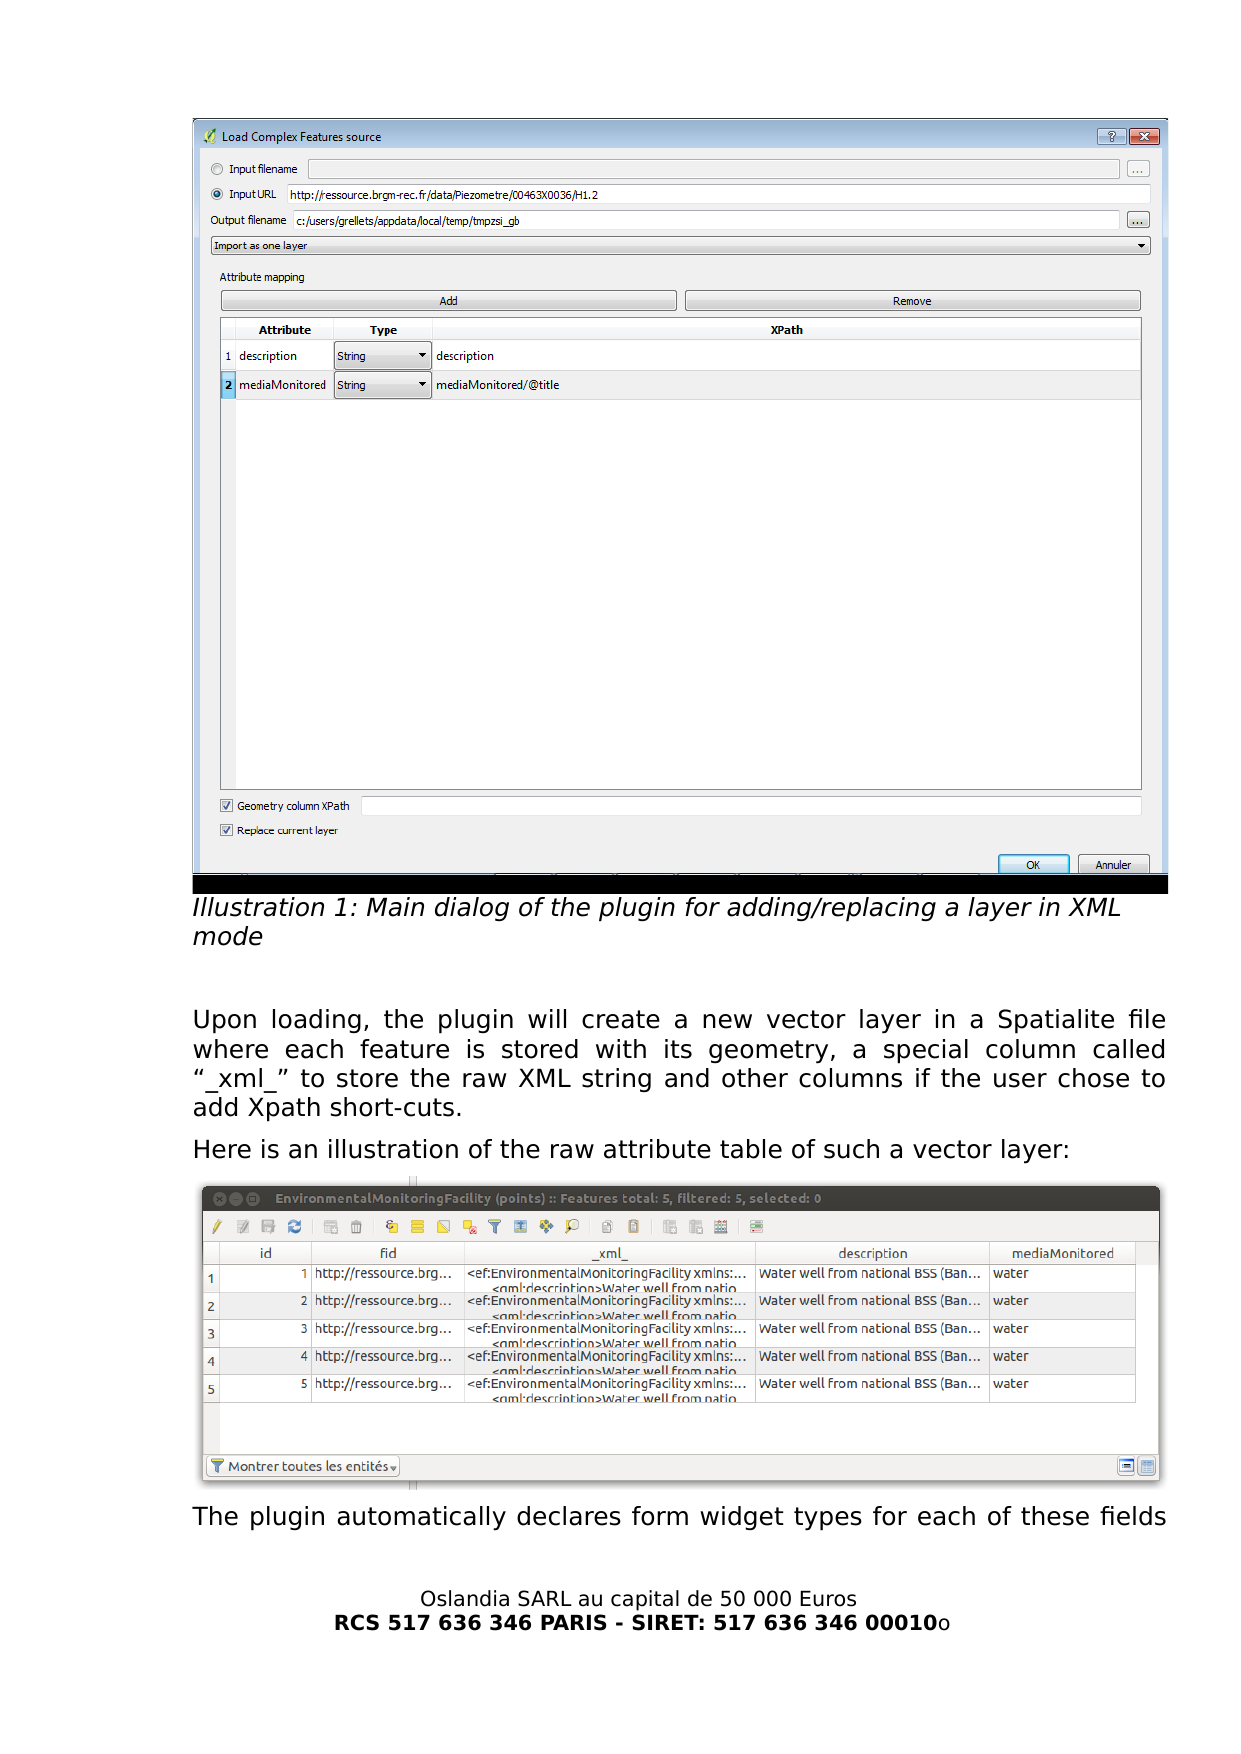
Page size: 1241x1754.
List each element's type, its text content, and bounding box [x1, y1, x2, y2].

text The plugin automatically declares form widget types for each of these fields [192, 1502, 1168, 1531]
text Illustration 1: Main dialog of the plugin for adding/replacing a layer in XML mode [192, 894, 1168, 951]
picture [192, 118, 1169, 894]
text Here is an illustration of the raw attribute table of such a vector layer: [192, 1135, 1168, 1164]
picture [192, 1176, 1169, 1490]
text Upon loading, the plugin will create a new vector layer in a Spatialite file where each feature is stored with its geometry, a special column called “_xml_” to store the raw XML string and other columns if the user chose to add Xpath short-cuts. [192, 1006, 1168, 1122]
